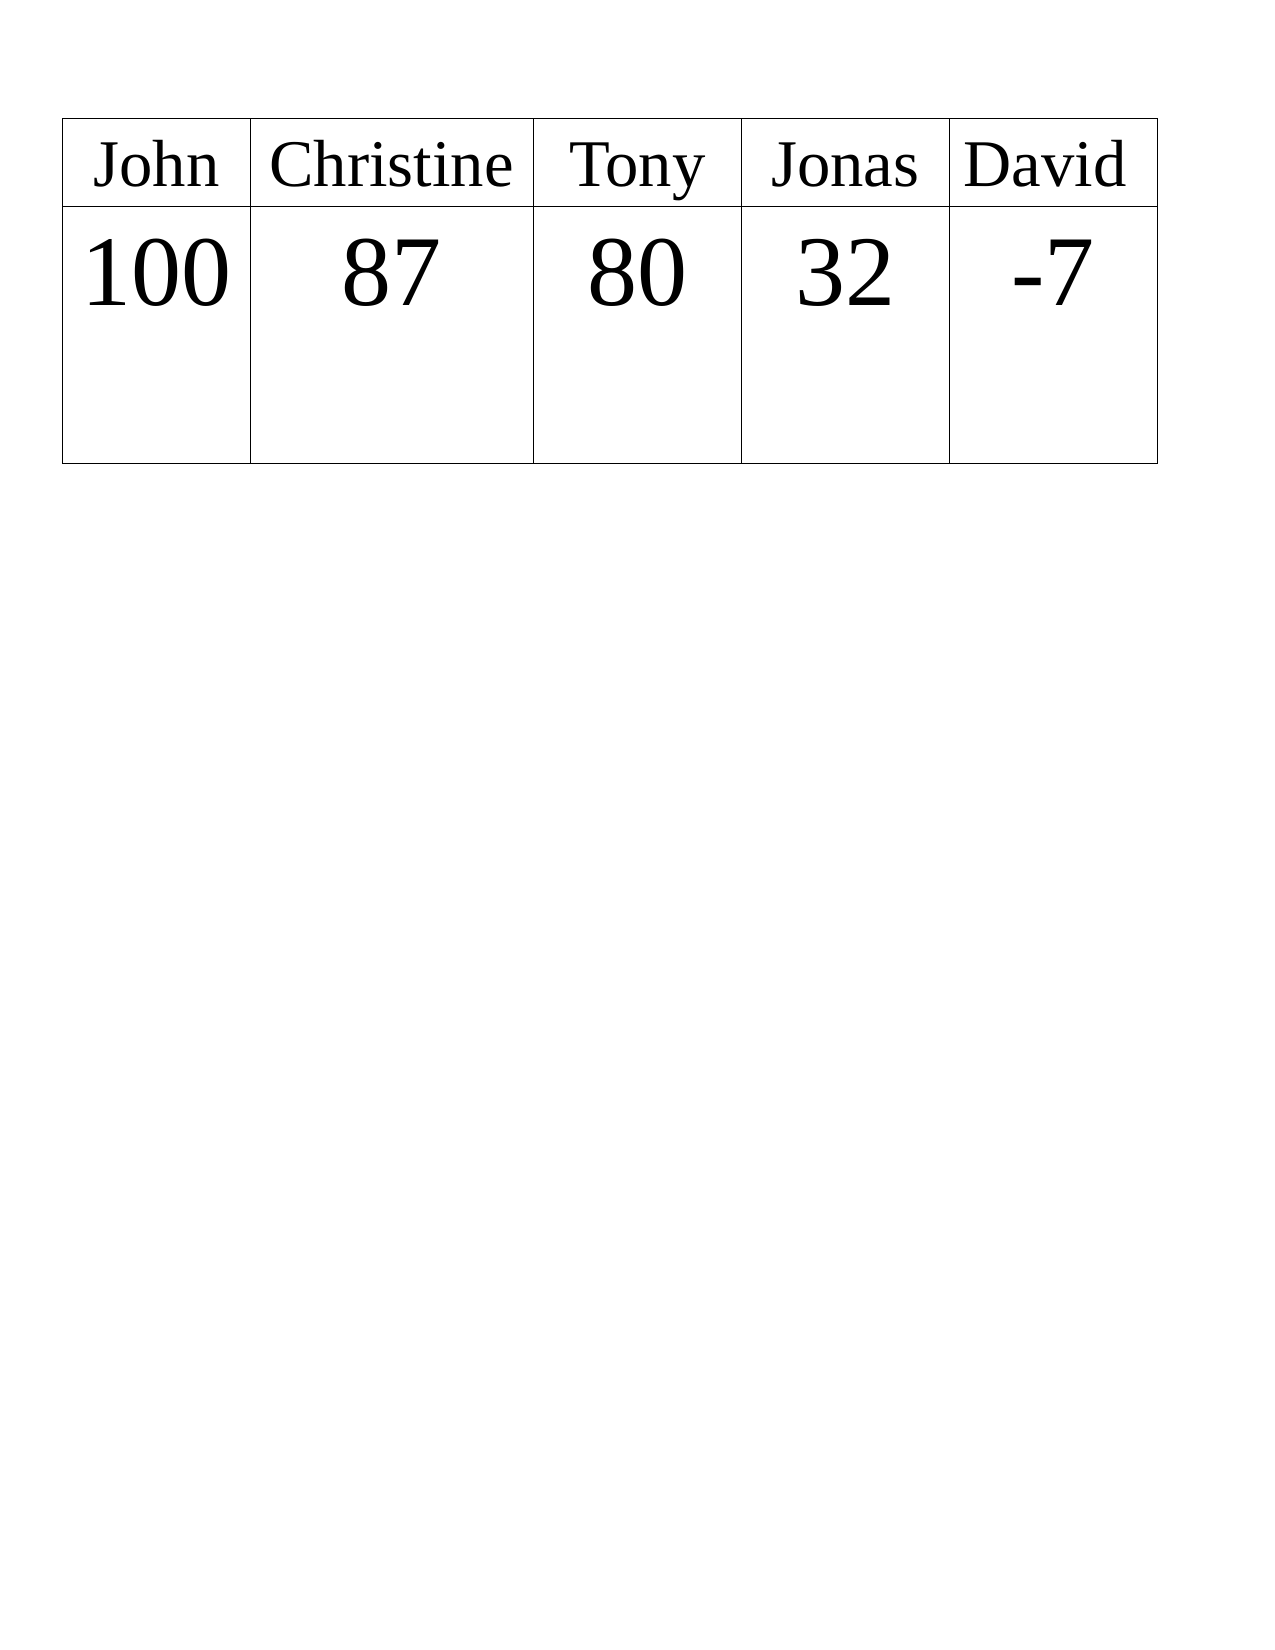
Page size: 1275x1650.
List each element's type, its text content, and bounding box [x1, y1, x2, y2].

table_header Christine [251, 119, 533, 206]
table_header Tony [534, 119, 741, 206]
table_cell 100 [63, 207, 250, 463]
table_cell 87 [251, 207, 533, 463]
table_cell 80 [534, 207, 741, 463]
table_header Jonas [742, 119, 949, 206]
table_cell 32 [742, 207, 949, 463]
table_cell -7 [950, 207, 1157, 463]
table_header David [950, 119, 1157, 206]
table_header John [63, 119, 250, 206]
